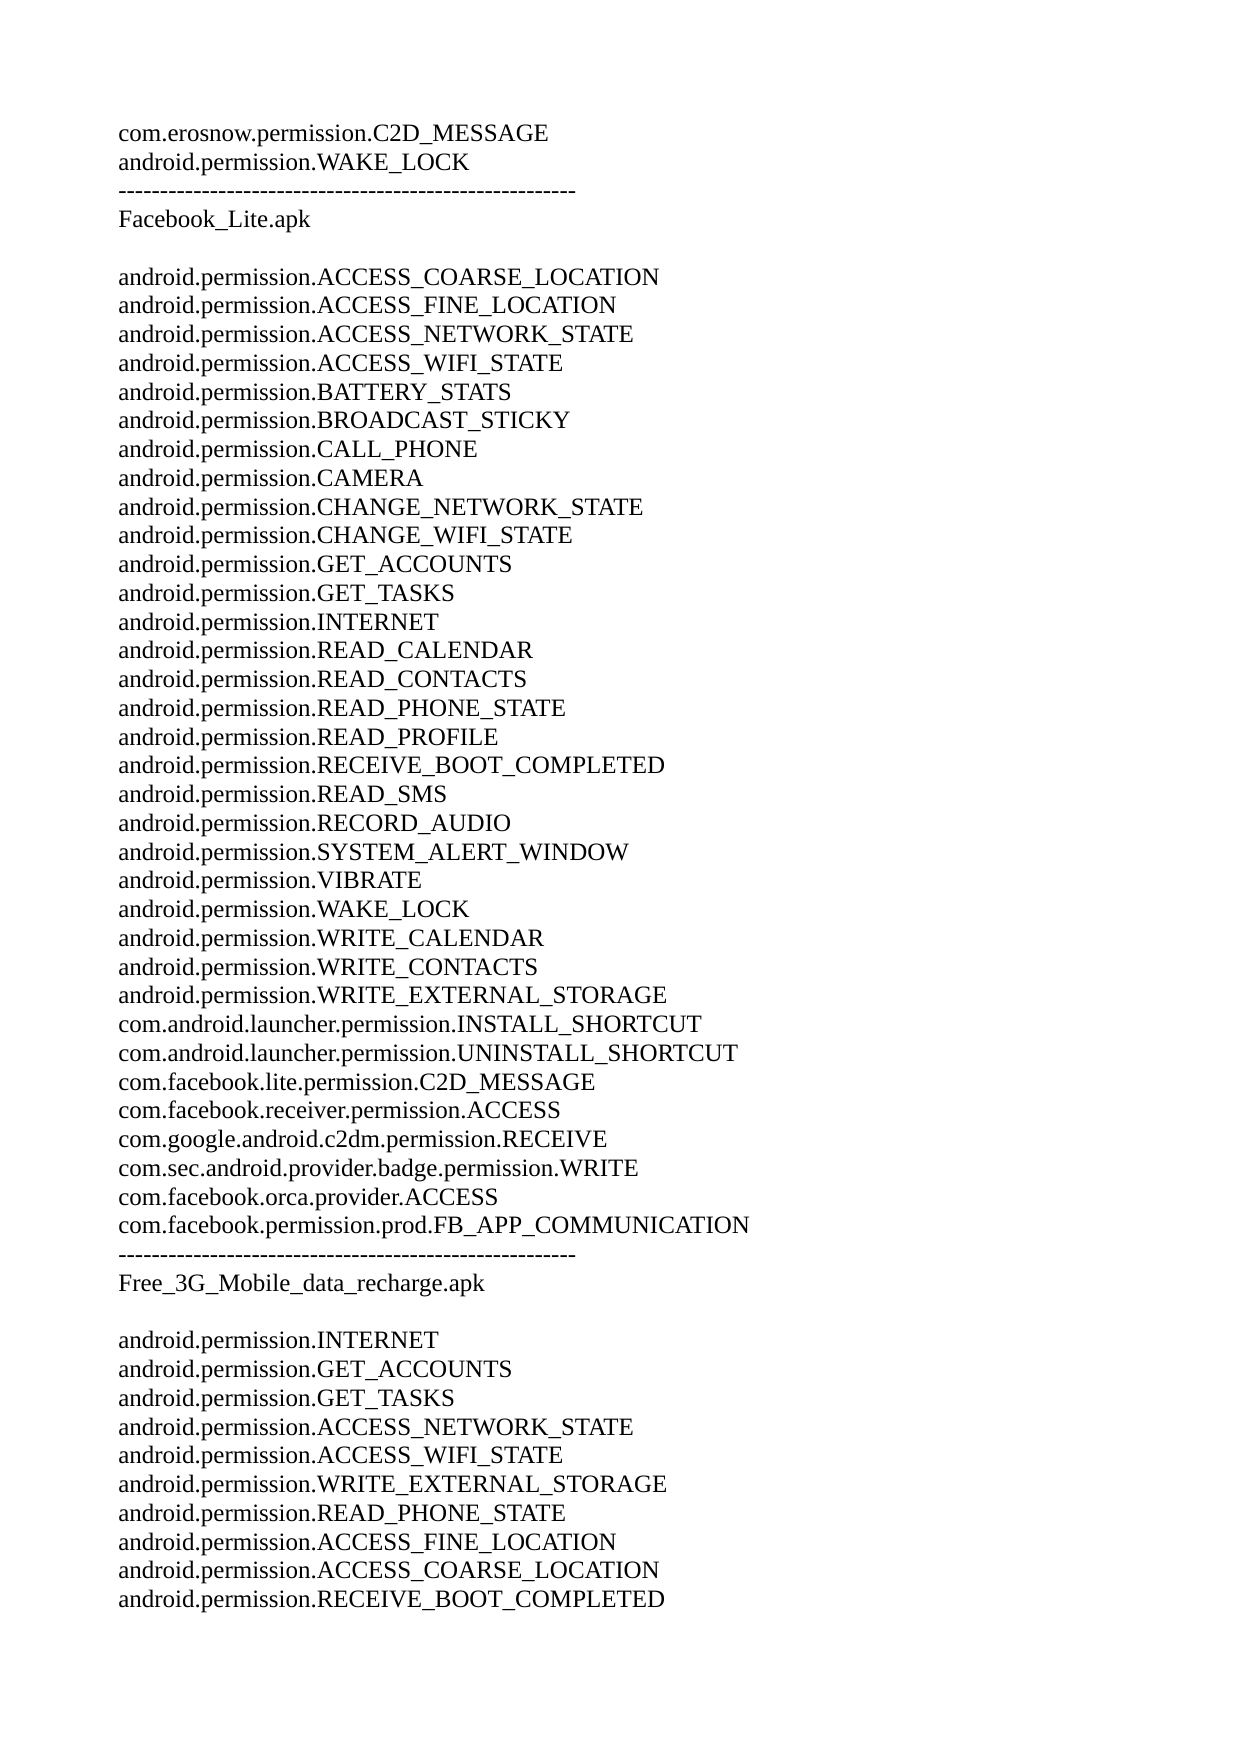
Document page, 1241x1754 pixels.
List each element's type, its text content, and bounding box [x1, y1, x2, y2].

text android.permission.INTERNET [118, 607, 1122, 636]
text android.permission.GET_ACCOUNTS [118, 549, 1122, 578]
text android.permission.RECORD_AUDIO [118, 808, 1122, 837]
text android.permission.READ_CALENDAR [118, 636, 1122, 664]
text android.permission.ACCESS_FINE_LOCATION [118, 291, 1122, 319]
text android.permission.CAMERA [118, 463, 1122, 492]
text android.permission.CHANGE_WIFI_STATE [118, 521, 1122, 549]
text android.permission.ACCESS_NETWORK_STATE [118, 1412, 1122, 1441]
text com.android.launcher.permission.UNINSTALL_SHORTCUT [118, 1038, 1122, 1067]
text Free_3G_Mobile_data_recharge.apk [118, 1268, 1122, 1297]
text android.permission.ACCESS_NETWORK_STATE [118, 319, 1122, 348]
text com.android.launcher.permission.INSTALL_SHORTCUT [118, 1009, 1122, 1038]
text android.permission.VIBRATE [118, 866, 1122, 894]
text android.permission.CHANGE_NETWORK_STATE [118, 492, 1122, 521]
text com.sec.android.provider.badge.permission.WRITE [118, 1153, 1122, 1182]
text android.permission.GET_TASKS [118, 1383, 1122, 1412]
text android.permission.WRITE_EXTERNAL_STORAGE [118, 1469, 1122, 1498]
text com.erosnow.permission.C2D_MESSAGE [118, 118, 1122, 147]
text android.permission.ACCESS_COARSE_LOCATION [118, 262, 1122, 291]
text android.permission.ACCESS_FINE_LOCATION [118, 1527, 1122, 1556]
text android.permission.READ_PHONE_STATE [118, 693, 1122, 722]
text ------------------------------------------------------- [118, 176, 1122, 204]
text android.permission.INTERNET [118, 1326, 1122, 1354]
text Facebook_Lite.apk [118, 204, 1122, 233]
text android.permission.WAKE_LOCK [118, 894, 1122, 923]
text android.permission.SYSTEM_ALERT_WINDOW [118, 837, 1122, 866]
text android.permission.READ_SMS [118, 779, 1122, 808]
text android.permission.GET_ACCOUNTS [118, 1354, 1122, 1383]
text android.permission.READ_PROFILE [118, 722, 1122, 751]
text android.permission.RECEIVE_BOOT_COMPLETED [118, 751, 1122, 779]
text android.permission.BROADCAST_STICKY [118, 406, 1122, 434]
text ------------------------------------------------------- [118, 1239, 1122, 1268]
text android.permission.WRITE_CONTACTS [118, 952, 1122, 981]
text android.permission.WRITE_CALENDAR [118, 923, 1122, 952]
text com.facebook.permission.prod.FB_APP_COMMUNICATION [118, 1211, 1122, 1239]
text com.facebook.orca.provider.ACCESS [118, 1182, 1122, 1211]
text android.permission.READ_PHONE_STATE [118, 1498, 1122, 1527]
text android.permission.ACCESS_COARSE_LOCATION [118, 1556, 1122, 1584]
text android.permission.READ_CONTACTS [118, 664, 1122, 693]
text android.permission.ACCESS_WIFI_STATE [118, 1441, 1122, 1469]
text android.permission.RECEIVE_BOOT_COMPLETED [118, 1584, 1122, 1613]
text com.google.android.c2dm.permission.RECEIVE [118, 1124, 1122, 1153]
text android.permission.CALL_PHONE [118, 434, 1122, 463]
text android.permission.BATTERY_STATS [118, 377, 1122, 406]
text android.permission.WAKE_LOCK [118, 147, 1122, 176]
text com.facebook.lite.permission.C2D_MESSAGE [118, 1067, 1122, 1096]
text com.facebook.receiver.permission.ACCESS [118, 1096, 1122, 1124]
text android.permission.WRITE_EXTERNAL_STORAGE [118, 981, 1122, 1009]
text android.permission.GET_TASKS [118, 578, 1122, 607]
text android.permission.ACCESS_WIFI_STATE [118, 348, 1122, 377]
